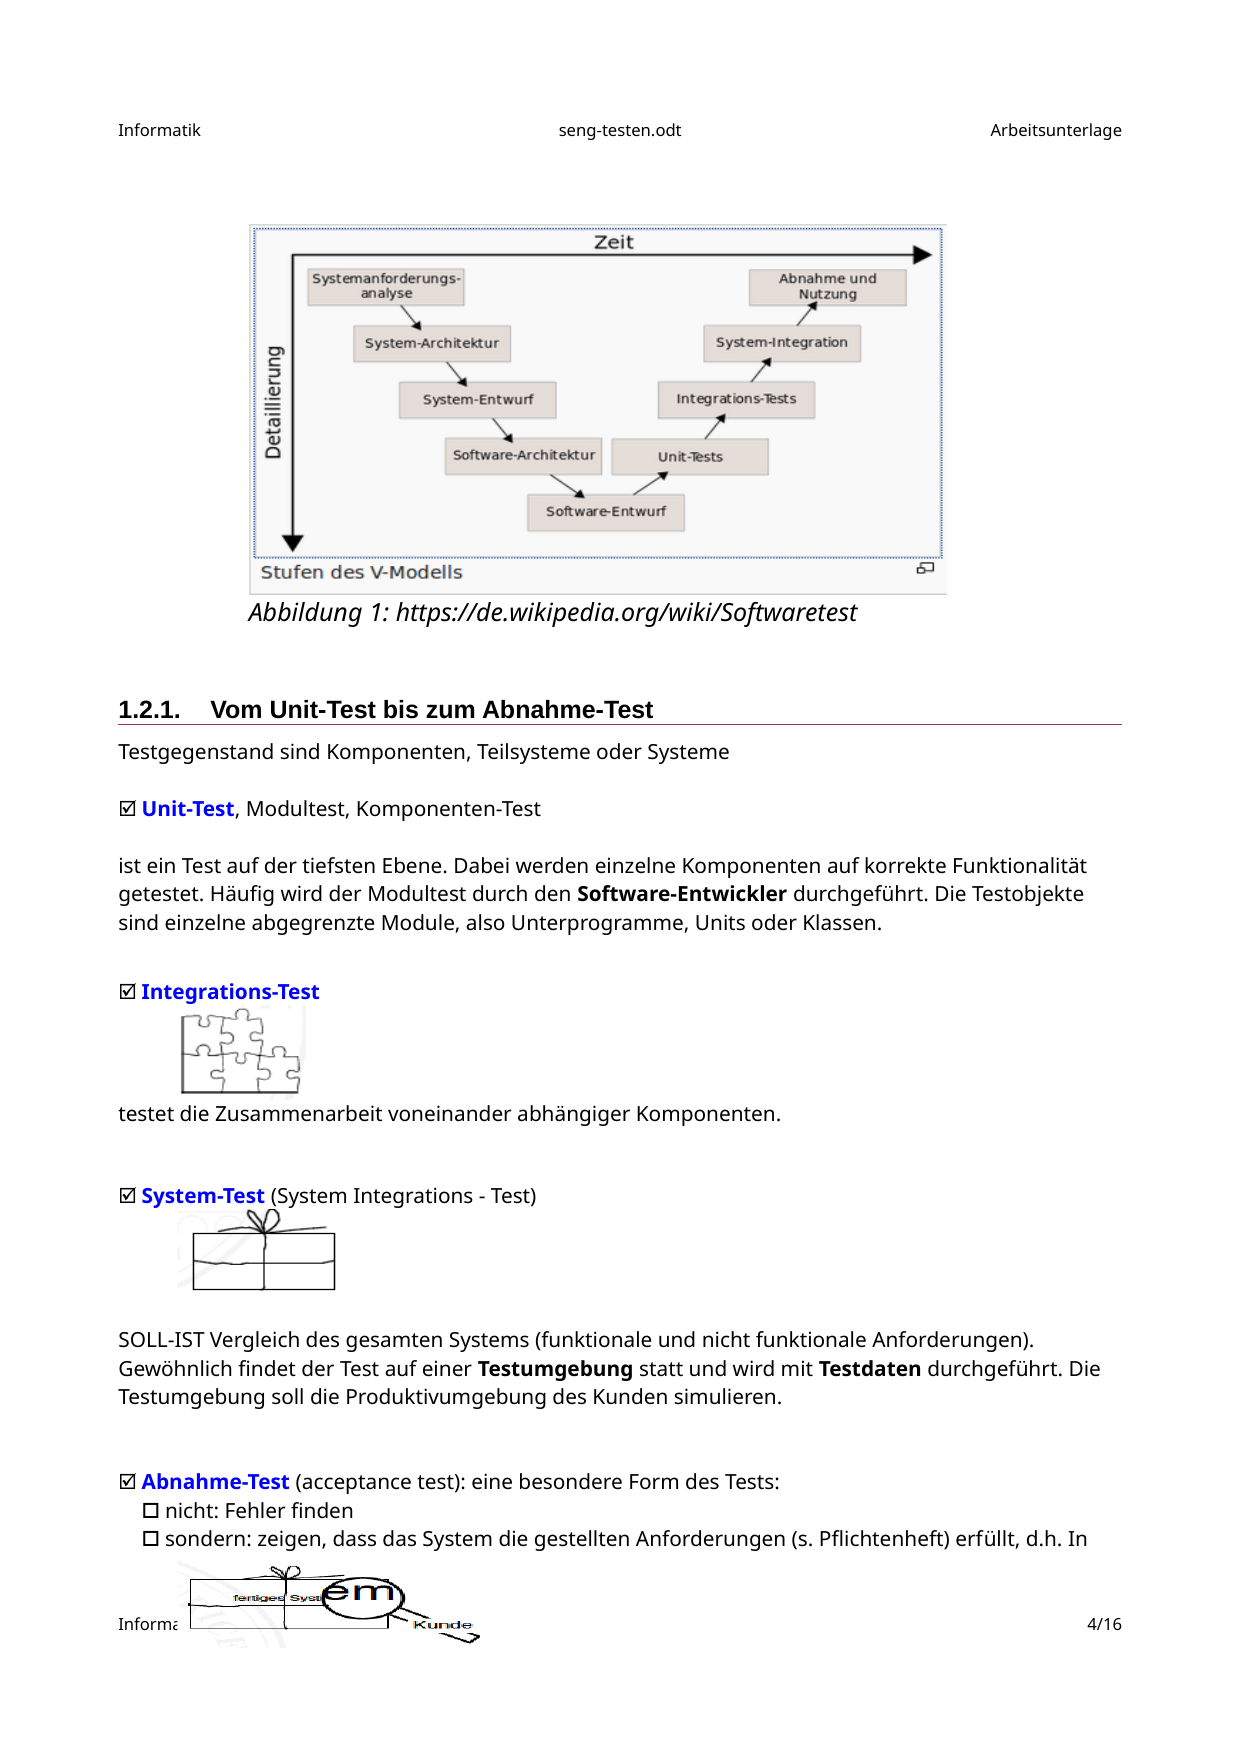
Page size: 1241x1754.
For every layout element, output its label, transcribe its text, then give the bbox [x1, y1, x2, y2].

list Unit-Test, Modultest, Komponenten-Test [118, 794, 1122, 823]
text Abbildung 1: https://de.wikipedia.org/wiki/Softwaretest [248, 224, 992, 629]
list Integrations-Test [118, 977, 1122, 1006]
picture [248, 223, 947, 595]
picture [177, 1209, 342, 1297]
list System-Test (System Integrations - Test) [118, 1181, 1122, 1209]
subtitle Vom Unit-Test bis zum Abnahme-Test [118, 695, 1122, 724]
picture [177, 1005, 306, 1100]
list sondern: zeigen, dass das System die gestellten Anforderungen (s. Pflichtenheft) erfüllt, d.h. In [141, 1524, 1122, 1553]
list nicht: Fehler finden [141, 1496, 1122, 1524]
picture [177, 1561, 485, 1648]
text ist ein Test auf der tiefsten Ebene. Dabei werden einzelne Komponenten auf korrekte Funktionalität getestet. Häufig wird der Modultest durch den Software-Entwickler durchgeführt. Die Testobjekte sind einzelne abgegrenzte Module, also Unterprogramme, Units oder Klassen. [118, 851, 1122, 936]
text testet die Zusammenarbeit voneinander abhängiger Komponenten. [118, 1006, 1122, 1128]
list Abnahme-Test (acceptance test): eine besondere Form des Tests: [118, 1467, 1122, 1496]
text SOLL-IST Vergleich des gesamten Systems (funktionale und nicht funktionale Anforderungen). Gewöhnlich findet der Test auf einer Testumgebung statt und wird mit Testdaten durchgeführt. Die Testumgebung soll die Produktivumgebung des Kunden simulieren. [118, 1325, 1122, 1411]
text Testgegenstand sind Komponenten, Teilsysteme oder Systeme [118, 737, 1122, 766]
